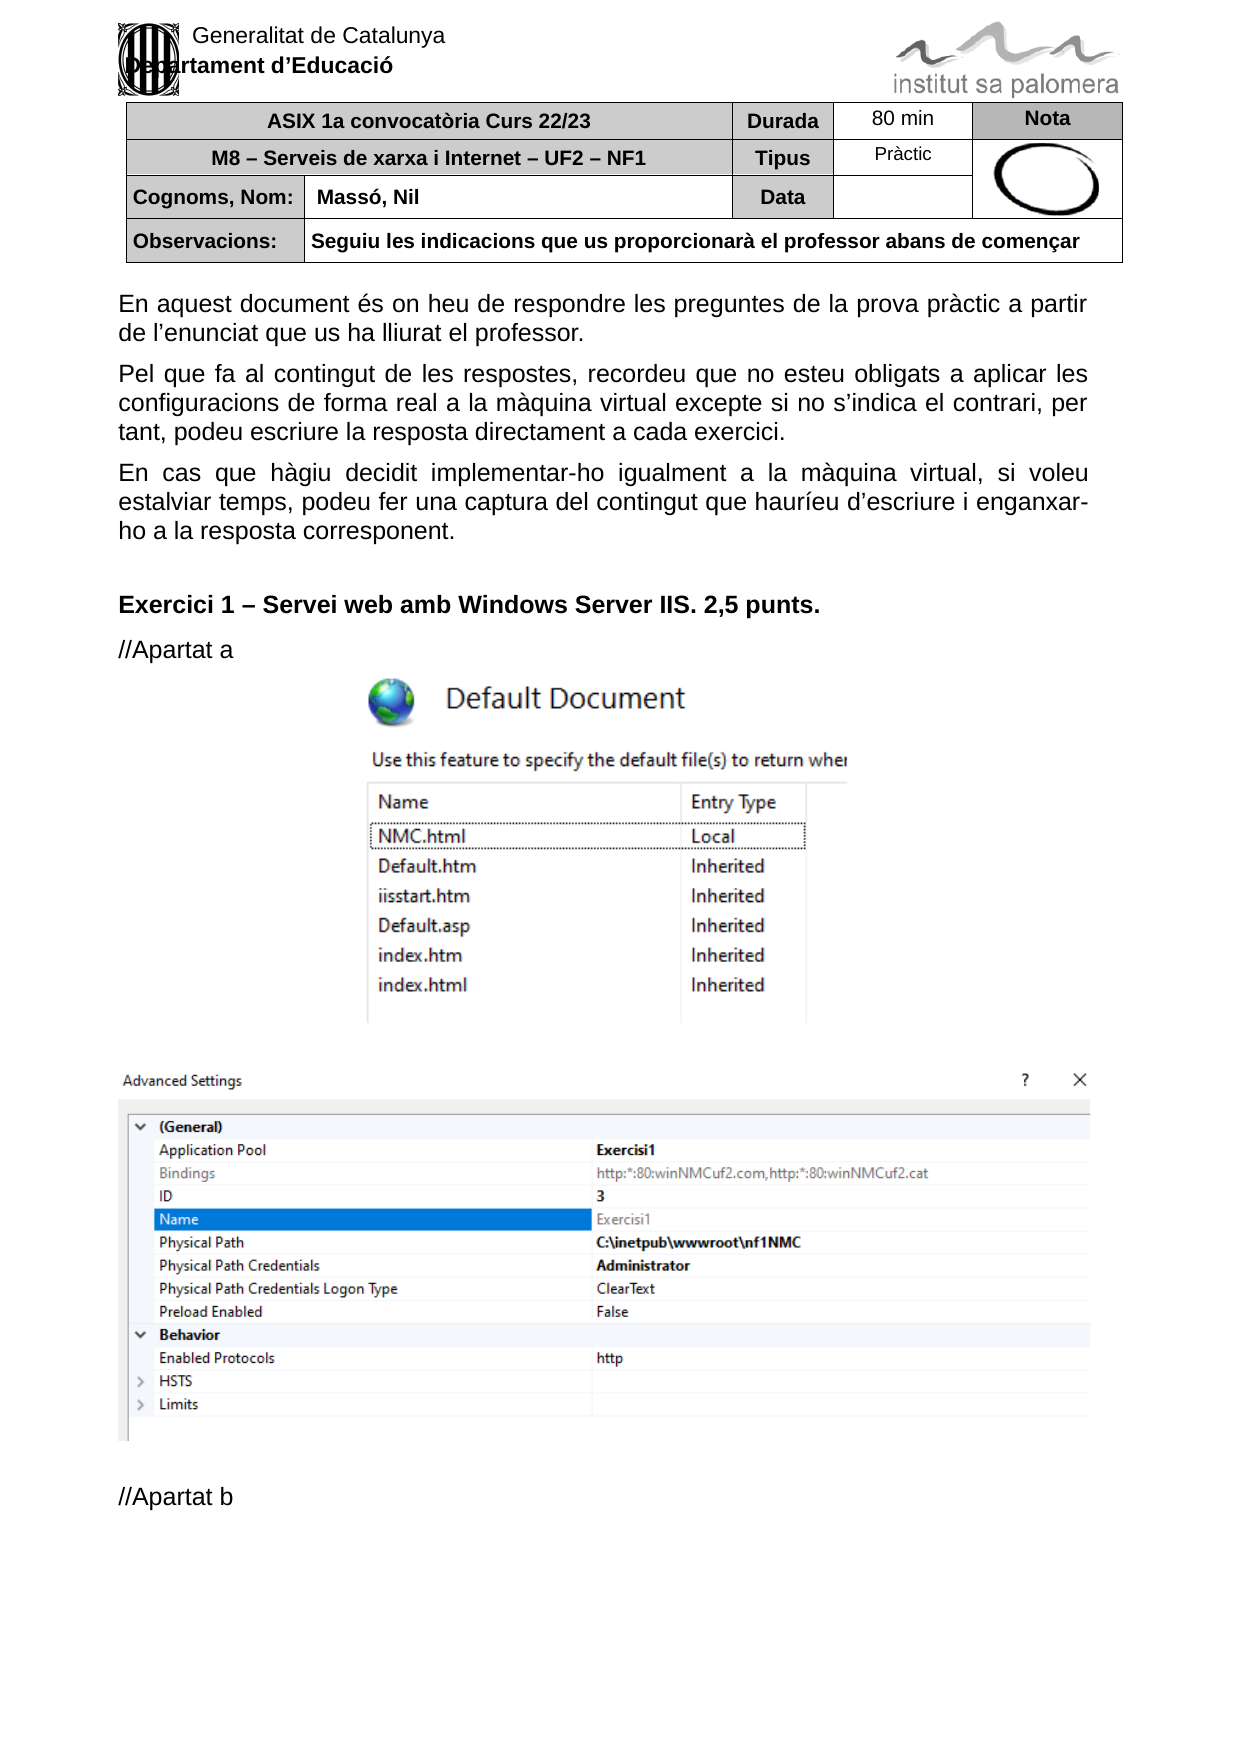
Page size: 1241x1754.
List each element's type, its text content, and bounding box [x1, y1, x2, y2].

picture [993, 143, 1099, 216]
picture [886, 20, 1124, 99]
text //Apartat b [118, 1482, 1090, 1511]
text Pel que fa al contingut de les respostes, recordeu que no esteu obligats a aplicar les configuracions de forma real a la màquina virtual excepte si no s’indica el contrari, per tant, podeu escriure la resposta directament a cada exercici. [118, 359, 1090, 446]
text //Apartat a [118, 635, 1090, 664]
picture [118, 1064, 1091, 1441]
text En cas que hàgiu decidit implementar-ho igualment a la màquina virtual, si voleu estalviar temps, podeu fer una captura del contingut que hauríeu d’escriure i enganxar-ho a la resposta corresponent. [118, 458, 1090, 544]
picture [361, 668, 848, 1023]
picture [118, 23, 179, 96]
text Exercici 1 – Servei web amb Windows Server IIS. 2,5 punts. [118, 590, 1090, 619]
text En aquest document és on heu de respondre les preguntes de la prova pràctic a partir de l’enunciat que us ha lliurat el professor. [118, 289, 1090, 347]
